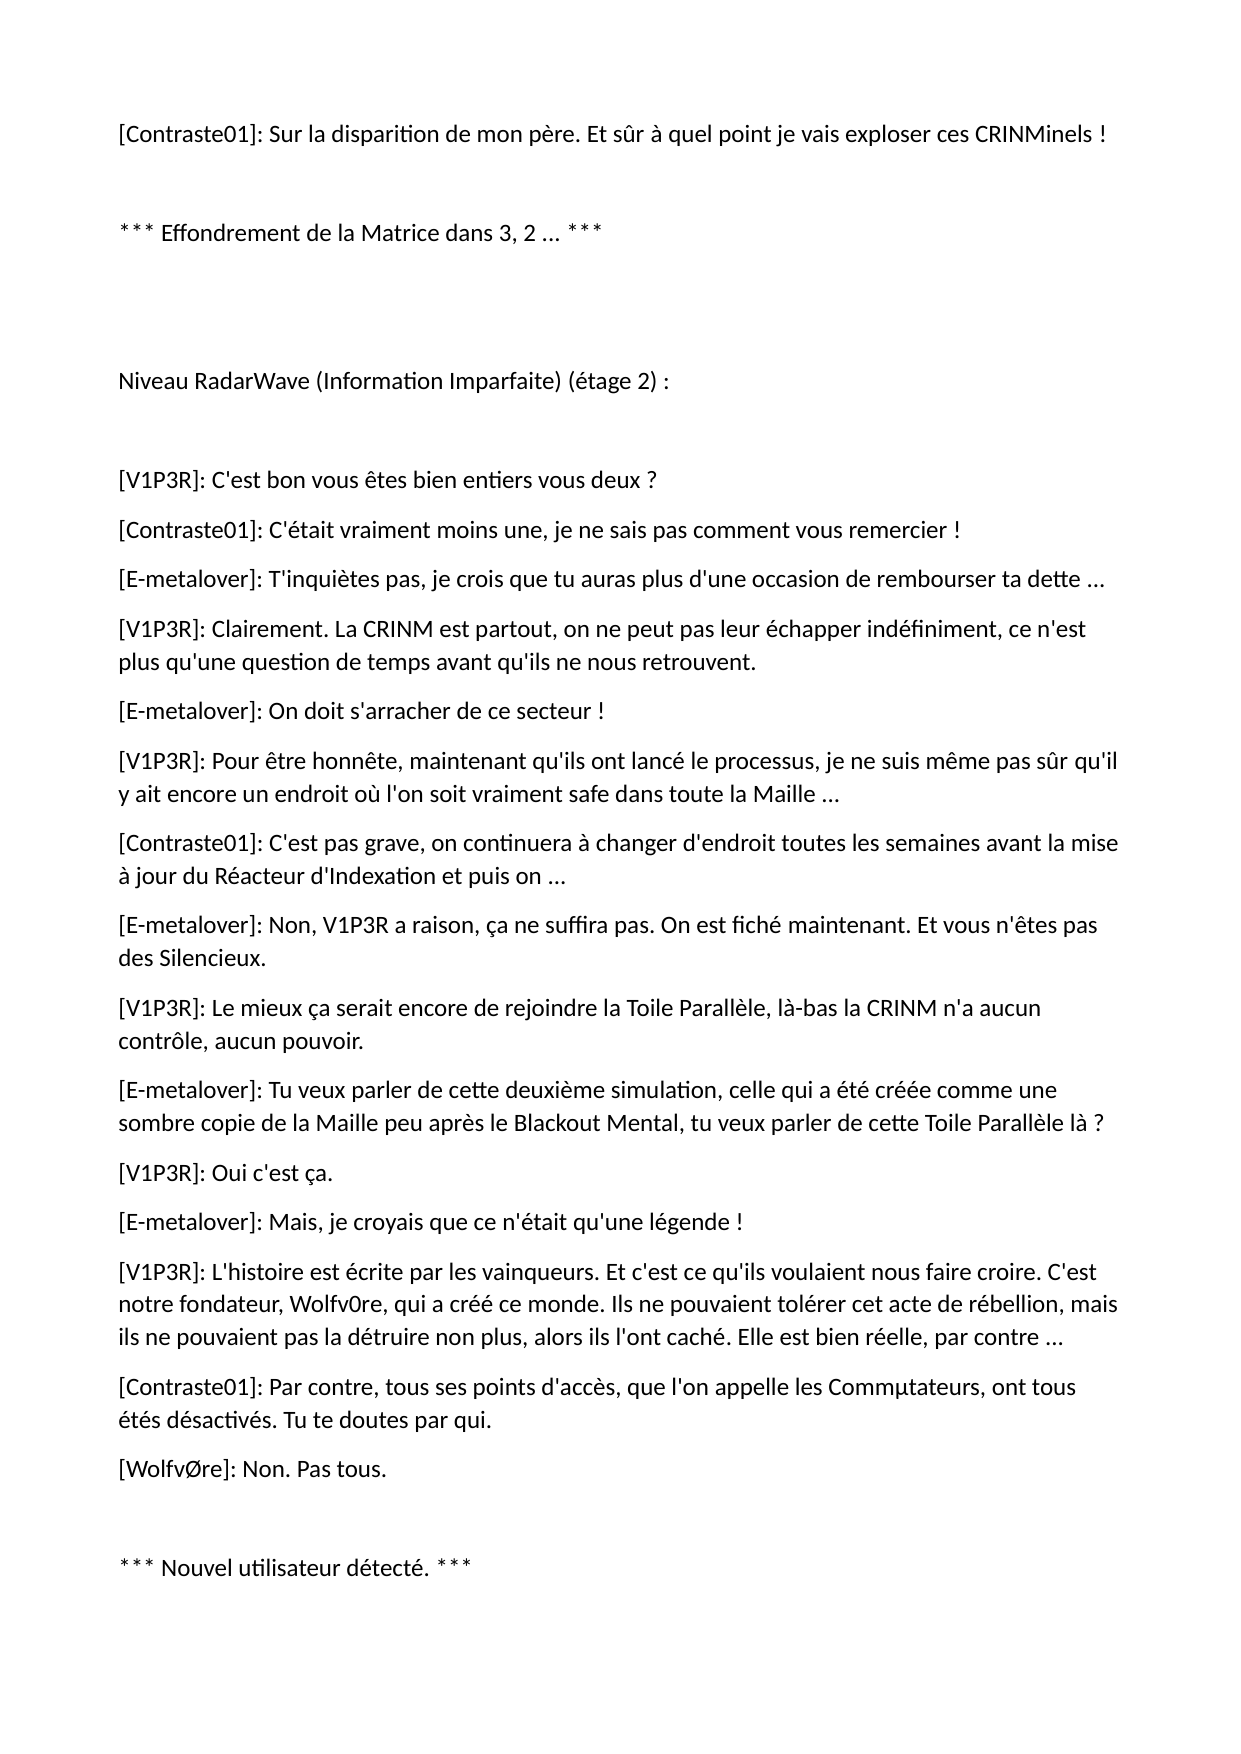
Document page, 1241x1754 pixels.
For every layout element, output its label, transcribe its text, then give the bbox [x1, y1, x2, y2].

text [E-metalover]: Tu veux parler de cette deuxième simulation, celle qui a été créée comme une sombre copie de la Maille peu après le Blackout Mental, tu veux parler de cette Toile Parallèle là ? [118, 1074, 1122, 1138]
text [E-metalover]: Non, V1P3R a raison, ça ne suffira pas. On est fiché maintenant. Et vous n'êtes pas des Silencieux. [118, 909, 1122, 973]
text *** Effondrement de la Matrice dans 3, 2 ... *** [118, 217, 1122, 248]
text [Contraste01]: C'était vraiment moins une, je ne sais pas comment vous remercier ! [118, 514, 1122, 544]
text [E-metalover]: T'inquiètes pas, je crois que tu auras plus d'une occasion de rembourser ta dette ... [118, 563, 1122, 594]
text [V1P3R]: Clairement. La CRINM est partout, on ne peut pas leur échapper indéfiniment, ce n'est plus qu'une question de temps avant qu'ils ne nous retrouvent. [118, 613, 1122, 676]
text [V1P3R]: L'histoire est écrite par les vainqueurs. Et c'est ce qu'ils voulaient nous faire croire. C'est notre fondateur, Wolfv0re, qui a créé ce monde. Ils ne pouvaient tolérer cet acte de rébellion, mais ils ne pouvaient pas la détruire non plus, alors ils l'ont caché. Elle est bien réelle, par contre ... [118, 1256, 1122, 1352]
text [WolfvØre]: Non. Pas tous. [118, 1453, 1122, 1484]
text *** Nouvel utilisateur détecté. *** [118, 1552, 1122, 1583]
text Niveau RadarWave (Information Imparfaite) (étage 2) : [118, 366, 1122, 396]
text [E-metalover]: On doit s'arracher de ce secteur ! [118, 695, 1122, 726]
text [Contraste01]: C'est pas grave, on continuera à changer d'endroit toutes les semaines avant la mise à jour du Réacteur d'Indexation et puis on ... [118, 827, 1122, 891]
text [E-metalover]: Mais, je croyais que ce n'était qu'une légende ! [118, 1206, 1122, 1237]
text [V1P3R]: C'est bon vous êtes bien entiers vous deux ? [118, 464, 1122, 495]
text [Contraste01]: Par contre, tous ses points d'accès, que l'on appelle les Commµtateurs, ont tous étés désactivés. Tu te doutes par qui. [118, 1371, 1122, 1434]
text [V1P3R]: Oui c'est ça. [118, 1157, 1122, 1187]
text [V1P3R]: Le mieux ça serait encore de rejoindre la Toile Parallèle, là-bas la CRINM n'a aucun contrôle, aucun pouvoir. [118, 992, 1122, 1055]
text [V1P3R]: Pour être honnête, maintenant qu'ils ont lancé le processus, je ne suis même pas sûr qu'il y ait encore un endroit où l'on soit vraiment safe dans toute la Maille ... [118, 745, 1122, 808]
text [Contraste01]: Sur la disparition de mon père. Et sûr à quel point je vais exploser ces CRINMinels ! [118, 118, 1122, 149]
